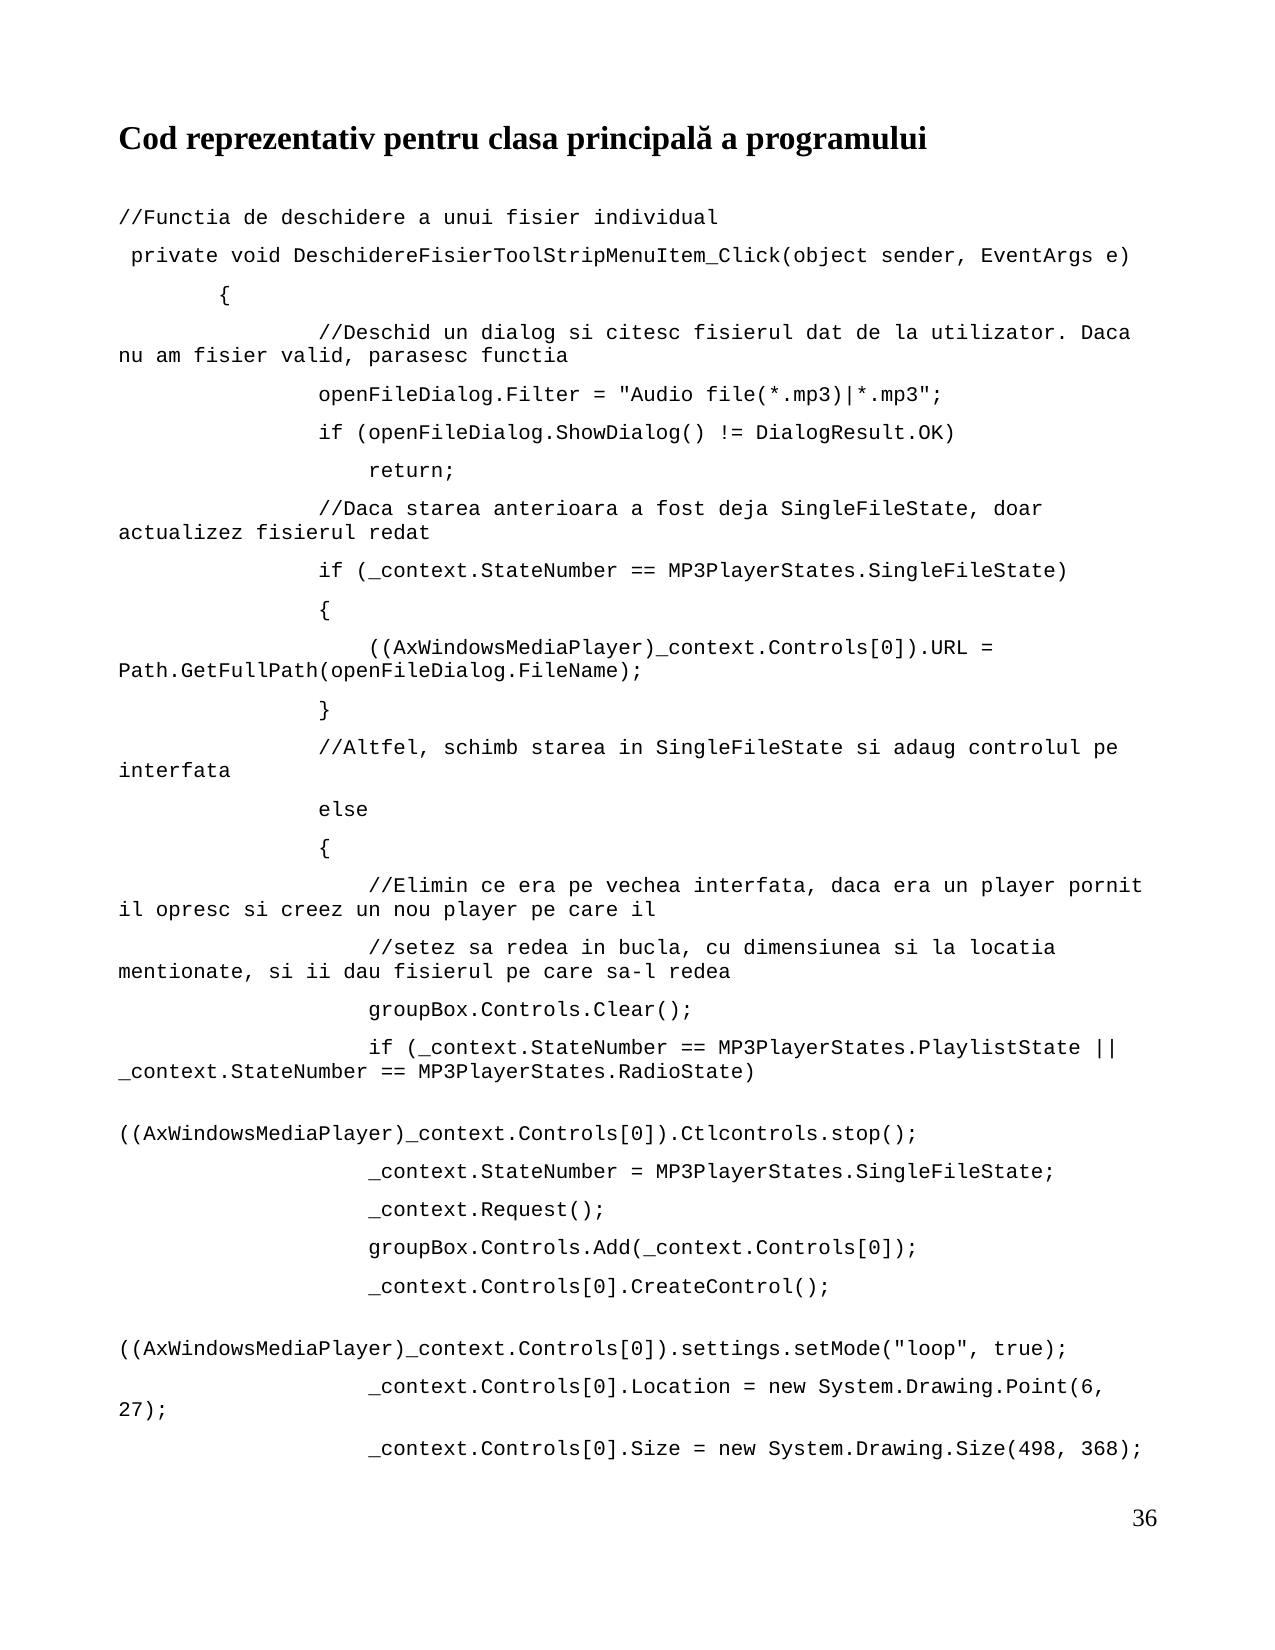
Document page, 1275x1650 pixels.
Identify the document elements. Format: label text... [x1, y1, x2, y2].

text //Daca starea anterioara a fost deja SingleFileState, doar actualizez fisierul redat [118, 498, 1157, 546]
text if (openFileDialog.ShowDialog() != DialogResult.OK) [118, 422, 1157, 446]
text //Functia de deschidere a unui fisier individual [118, 207, 1157, 231]
text groupBox.Controls.Add(_context.Controls[0]); [118, 1237, 1157, 1261]
text } [118, 699, 1157, 722]
text ((AxWindowsMediaPlayer)_context.Controls[0]).settings.setMode("loop", true); [118, 1314, 1157, 1361]
text _context.Controls[0].Size = new System.Drawing.Size(498, 368); [118, 1438, 1157, 1461]
text { [118, 284, 1157, 307]
text //Elimin ce era pe vechea interfata, daca era un player pornit il opresc si creez un nou player pe care il [118, 875, 1157, 922]
text return; [118, 460, 1157, 484]
text //Deschid un dialog si citesc fisierul dat de la utilizator. Daca nu am fisier valid, parasesc functia [118, 322, 1157, 369]
text _context.Controls[0].Location = new System.Drawing.Point(6, 27); [118, 1376, 1157, 1423]
text ((AxWindowsMediaPlayer)_context.Controls[0]).URL = Path.GetFullPath(openFileDialog.FileName); [118, 637, 1157, 684]
text _context.Controls[0].CreateControl(); [118, 1276, 1157, 1299]
text openFileDialog.Filter = "Audio file(*.mp3)|*.mp3"; [118, 384, 1157, 407]
text //setez sa redea in bucla, cu dimensiunea si la locatia mentionate, si ii dau fisierul pe care sa-l redea [118, 937, 1157, 984]
text groupBox.Controls.Clear(); [118, 999, 1157, 1023]
text { [118, 598, 1157, 622]
text //Altfel, schimb starea in SingleFileState si adaug controlul pe interfata [118, 737, 1157, 784]
text _context.Request(); [118, 1199, 1157, 1223]
text else [118, 799, 1157, 822]
subtitle Cod reprezentativ pentru clasa principală a programului [118, 118, 1157, 156]
text if (_context.StateNumber == MP3PlayerStates.PlaylistState || _context.StateNumber == MP3PlayerStates.RadioState) [118, 1037, 1157, 1084]
text private void DeschidereFisierToolStripMenuItem_Click(object sender, EventArgs e) [118, 245, 1157, 269]
text ((AxWindowsMediaPlayer)_context.Controls[0]).Ctlcontrols.stop(); [118, 1099, 1157, 1146]
text _context.StateNumber = MP3PlayerStates.SingleFileState; [118, 1161, 1157, 1184]
text { [118, 837, 1157, 861]
text if (_context.StateNumber == MP3PlayerStates.SingleFileState) [118, 560, 1157, 584]
